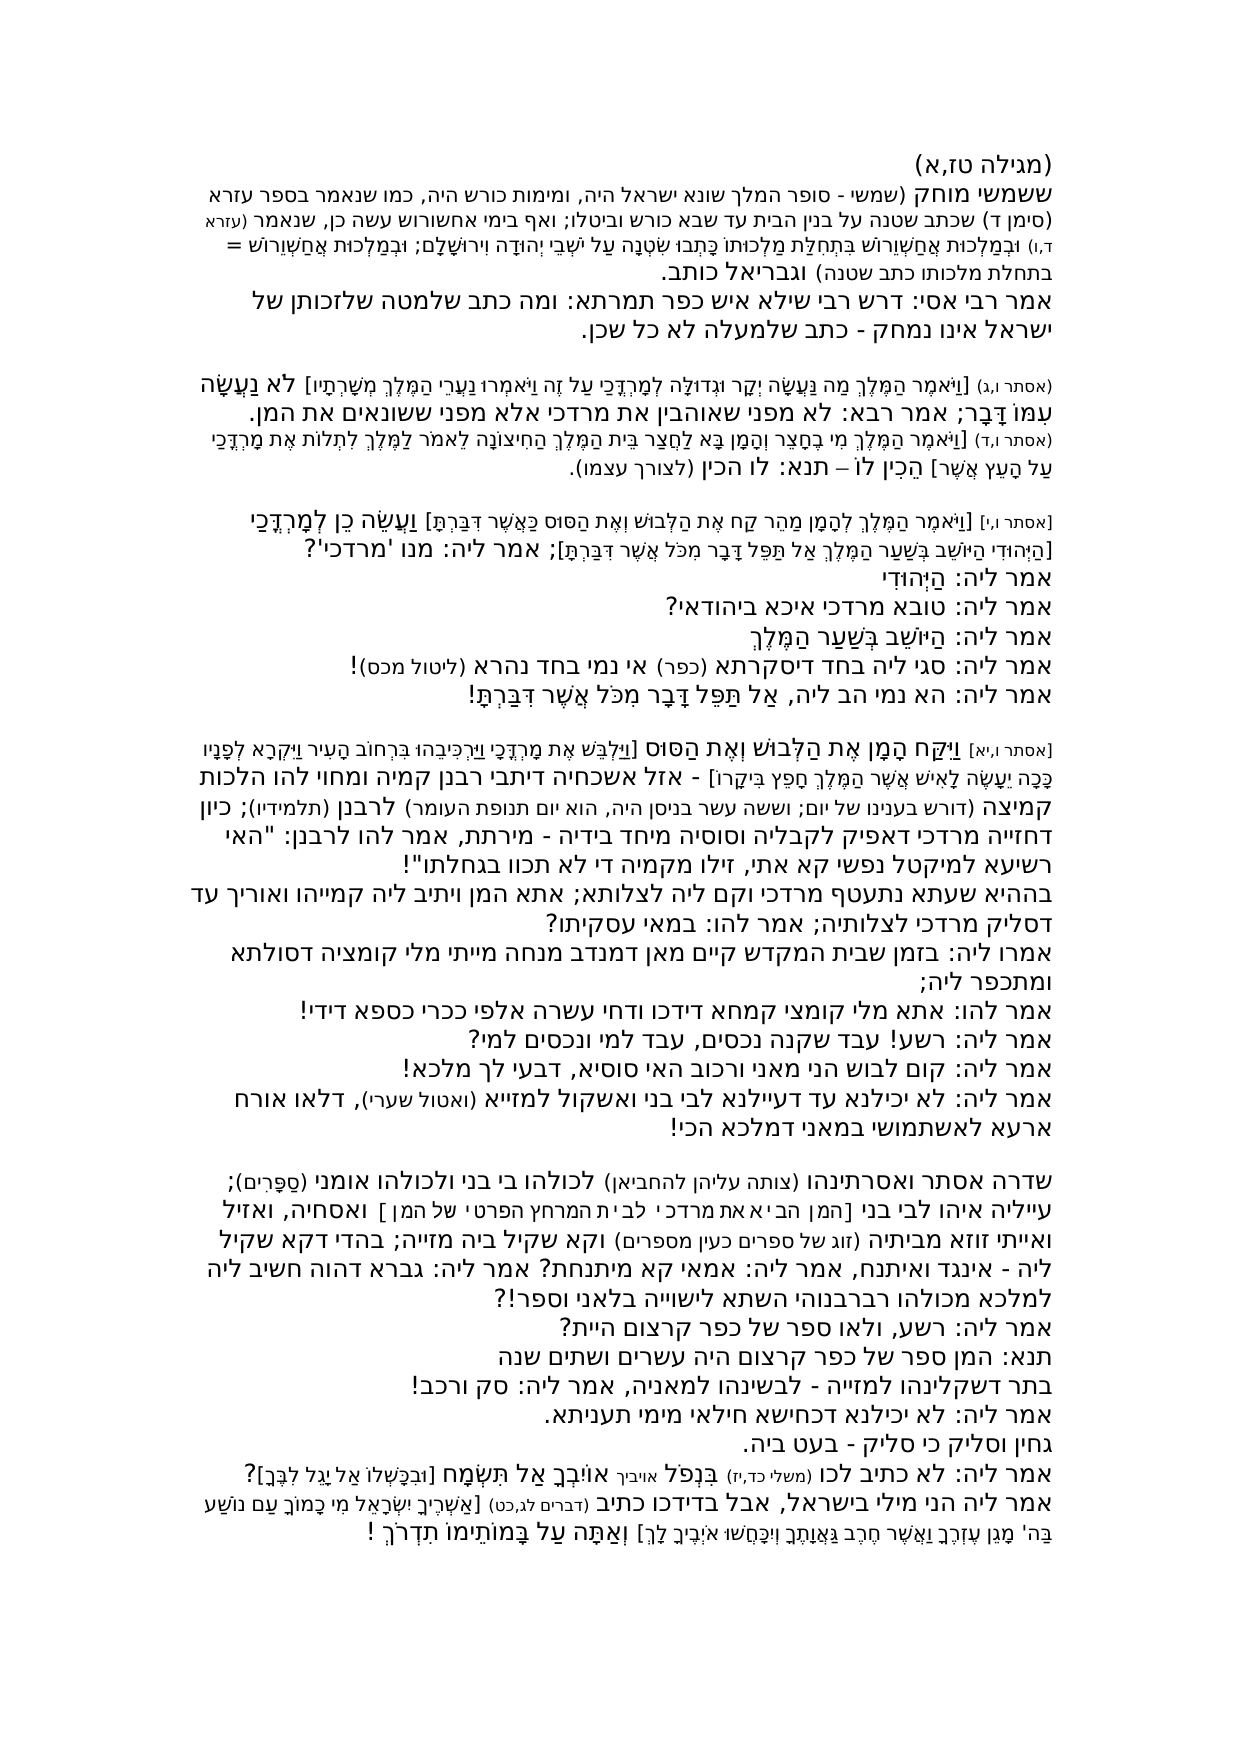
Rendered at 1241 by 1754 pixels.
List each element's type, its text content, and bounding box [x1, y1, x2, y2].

text אמר ליה: לא יכילנא עד דעיילנא לבי בני ואשקול למזייא (ואטול שערי), דלאו אורח ארעא לאשתמושי במאני דמלכא הכי! [187, 1084, 1053, 1142]
text [אסתר ו,י] [וַיֹּאמֶר הַמֶּלֶךְ לְהָמָן מַהֵר קַח אֶת הַלְּבוּשׁ וְאֶת הַסּוּס כַּאֲשֶׁר דִּבַּרְתָּ] וַעֲשֵׂה כֵן לְמָרְדֳּכַי [הַיְּהוּדִי הַיּוֹשֵׁב בְּשַׁעַר הַמֶּלֶךְ אַל תַּפֵּל דָּבָר מִכֹּל אֲשֶׁר דִּבַּרְתָּ]; אמר ליה: מנו 'מרדכי'? [187, 505, 1053, 563]
text (אסתר ו,ג) [וַיֹּאמֶר הַמֶּלֶךְ מַה נַּעֲשָׂה יְקָר וּגְדוּלָּה לְמָרְדֳּכַי עַל זֶה וַיֹּאמְרוּ נַעֲרֵי הַמֶּלֶךְ מְשָׁרְתָיו] לֹא נַעֲשָׂה עִמּוֹ דָּבָר; אמר רבא: לא מפני שאוהבין את מרדכי אלא מפני ששונאים את המן. [187, 369, 1053, 427]
text גחין וסליק כי סליק - בעט ביה. [187, 1429, 1053, 1459]
text אמרו ליה: בזמן שבית המקדש קיים מאן דמנדב מנחה מייתי מלי קומציה דסולתא ומתכפר ליה; [187, 938, 1053, 996]
text אמר ליה: הא נמי הב ליה, אַל תַּפֵּל דָּבָר מִכֹּל אֲשֶׁר דִּבַּרְתָּ! [187, 680, 1053, 709]
text שדרה אסתר ואסרתינהו (צותה עליהן להחביאן) לכולהו בי בני ולכולהו אומני (סַפָּרִים); עייליה איהו לבי בני [המן הביא את מרדכי לבית המרחץ הפרטי של המן] ואסחיה, ואזיל ואייתי זוזא מביתיה (זוג של ספרים כעין מספרים) וקא שקיל ביה מזייה; בהדי דקא שקיל ליה - אינגד ואיתנח, אמר ליה: אמאי קא מיתנחת? אמר ליה: גברא דהוה חשיב ליה למלכא מכולהו רברבנוהי השתא לישוייה בלאני וספר!? [187, 1166, 1053, 1313]
text אמר רבי אסי: דרש רבי שילא איש כפר תמרתא: ומה כתב שלמטה שלזכותן של ישראל אינו נמחק - כתב שלמעלה לא כל שכן. [187, 286, 1053, 345]
text (מגילה טז,א) [187, 150, 1053, 179]
text אמר ליה: רשע, ולאו ספר של כפר קרצום היית? [187, 1313, 1053, 1342]
text תנא: המן ספר של כפר קרצום היה עשרים ושתים שנה [187, 1342, 1053, 1371]
text אמר להו: אתא מלי קומצי קמחא דידכו ודחי עשרה אלפי ככרי כספא דידי! [187, 996, 1053, 1026]
text אמר ליה: הַיּוֹשֵׁב בְּשַׁעַר הַמֶּלֶךְ [187, 622, 1053, 651]
text אמר ליה: לא כתיב לכו (משלי כד,יז) בִּנְפֹל אויביך אוֹיִבְךָ אַל תִּשְׂמָח [וּבִכָּשְׁלוֹ אַל יָגֵל לִבֶּךָ]? [187, 1459, 1053, 1488]
text אמר ליה: הַיְּהוּדִי [187, 563, 1053, 592]
text אמר ליה: סגי ליה בחד דיסקרתא (כפר) אי נמי בחד נהרא (ליטול מכס)! [187, 651, 1053, 680]
text אמר ליה הני מילי בישראל, אבל בדידכו כתיב (דברים לג,כט) [אַשְׁרֶיךָ יִשְׂרָאֵל מִי כָמוֹךָ עַם נוֹשַׁע בַּה' מָגֵן עֶזְרֶךָ וַאֲשֶׁר חֶרֶב גַּאֲוָתֶךָ וְיִכָּחֲשׁוּ אֹיְבֶיךָ לָךְ] וְאַתָּה עַל בָּמוֹתֵימוֹ תִדְרֹךְ ! [187, 1488, 1053, 1546]
text אמר ליה: קום לבוש הני מאני ורכוב האי סוסיא, דבעי לך מלכא! [187, 1055, 1053, 1084]
text אמר ליה: רשע! עבד שקנה נכסים, עבד למי ונכסים למי? [187, 1026, 1053, 1055]
text בההיא שעתא נתעטף מרדכי וקם ליה לצלותא; אתא המן ויתיב ליה קמייהו ואוריך עד דסליק מרדכי לצלותיה; אמר להו: במאי עסקיתו? [187, 879, 1053, 938]
text אמר ליה: לא יכילנא דכחישא חילאי מימי תעניתא. [187, 1400, 1053, 1429]
text (אסתר ו,ד) [וַיֹּאמֶר הַמֶּלֶךְ מִי בֶחָצֵר וְהָמָן בָּא לַחֲצַר בֵּית הַמֶּלֶךְ הַחִיצוֹנָה לֵאמֹר לַמֶּלֶךְ לִתְלוֹת אֶת מָרְדֳּכַי עַל הָעֵץ אֲשֶׁר] הֵכִין לוֹ – תנא: לו הכין (לצורך עצמו). [187, 427, 1053, 481]
text בתר דשקלינהו למזייה - לבשינהו למאניה, אמר ליה: סק ורכב! [187, 1371, 1053, 1400]
text אמר ליה: טובא מרדכי איכא ביהודאי? [187, 592, 1053, 622]
text [אסתר ו,יא] וַיִּקַּח הָמָן אֶת הַלְּבוּשׁ וְאֶת הַסּוּס [וַיַּלְבֵּשׁ אֶת מָרְדֳּכָי וַיַּרְכִּיבֵהוּ בִּרְחוֹב הָעִיר וַיִּקְרָא לְפָנָיו כָּכָה יֵעָשֶׂה לָאִישׁ אֲשֶׁר הַמֶּלֶךְ חָפֵץ בִּיקָרוֹ] - אזל אשכחיה דיתבי רבנן קמיה ומחוי להו הלכות קמיצה (דורש בענינו של יום; וששה עשר בניסן היה, הוא יום תנופת העומר) לרבנן (תלמידיו); כיון דחזייה מרדכי דאפיק לקבליה וסוסיה מיחד בידיה - מירתת, אמר להו לרבנן: "האי רשיעא למיקטל נפשי קא אתי, זילו מקמיה די לא תכוו בגחלתו"! [187, 733, 1053, 879]
text ששמשי מוחק (שמשי - סופר המלך שונא ישראל היה, ומימות כורש היה, כמו שנאמר בספר עזרא (סימן ד) שכתב שטנה על בנין הבית עד שבא כורש וביטלו; ואף בימי אחשורוש עשה כן, שנאמר (עזרא ד,ו) וּבְמַלְכוּת אֲחַשְׁוֵרוֹשׁ בִּתְחִלַּת מַלְכוּתוֹ כָּתְבוּ שִׂטְנָה עַל יֹשְׁבֵי יְהוּדָה וִירוּשָׁלִָם; וּבְמַלְכוּת אֲחַשְׁוֵרוֹשׁ = בתחלת מלכותו כתב שטנה) וגבריאל כותב. [187, 179, 1053, 286]
